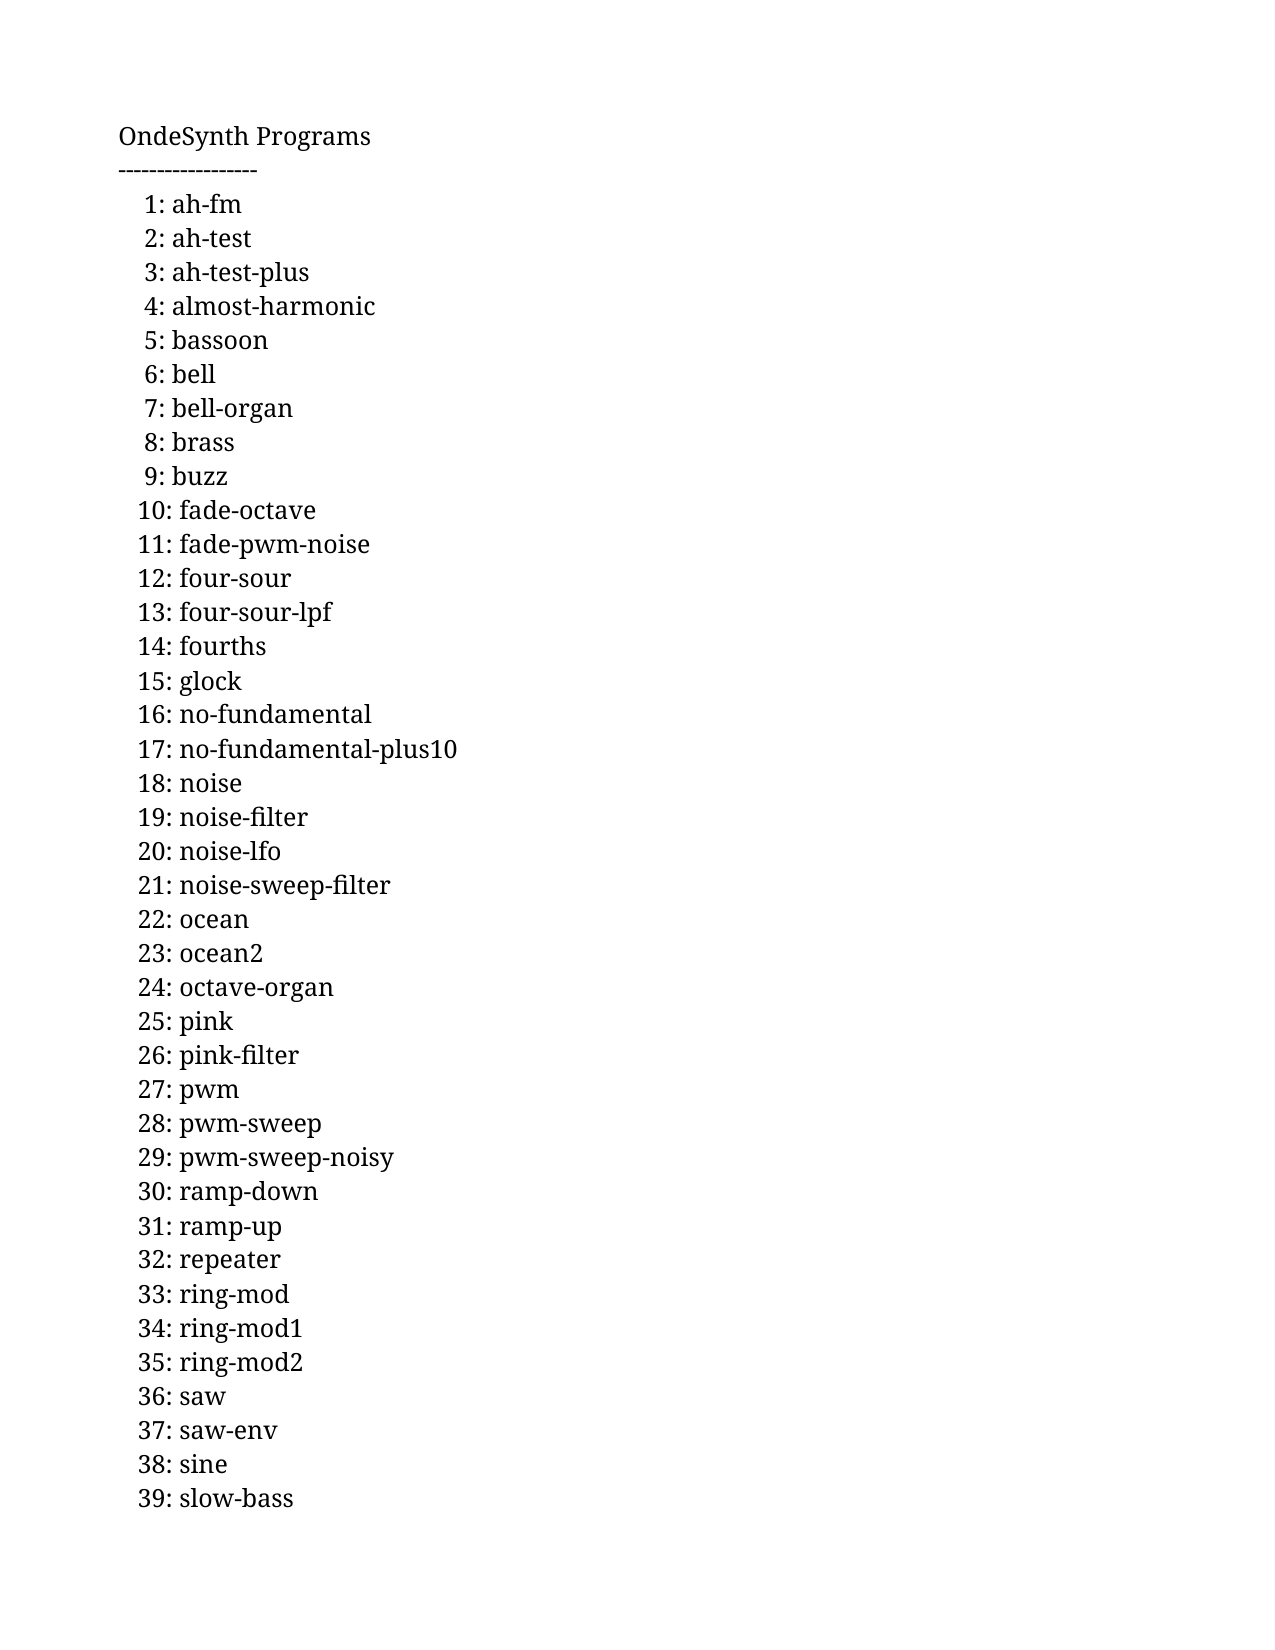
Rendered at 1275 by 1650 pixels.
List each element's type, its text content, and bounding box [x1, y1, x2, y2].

text 10: fade-octave [118, 493, 1157, 527]
text 22: ocean [118, 902, 1157, 936]
text 4: almost-harmonic [118, 288, 1157, 322]
text 30: ramp-down [118, 1174, 1157, 1208]
text 15: glock [118, 663, 1157, 697]
text 5: bassoon [118, 322, 1157, 357]
text 14: fourths [118, 629, 1157, 663]
text 7: bell-organ [118, 391, 1157, 425]
text 2: ah-test [118, 220, 1157, 254]
text 9: buzz [118, 459, 1157, 493]
text 39: slow-bass [118, 1481, 1157, 1515]
text 26: pink-filter [118, 1038, 1157, 1072]
text 36: saw [118, 1378, 1157, 1412]
text 17: no-fundamental-plus10 [118, 731, 1157, 765]
text 37: saw-env [118, 1412, 1157, 1447]
text 19: noise-filter [118, 799, 1157, 833]
text 27: pwm [118, 1072, 1157, 1106]
text 23: ocean2 [118, 936, 1157, 970]
text 34: ring-mod1 [118, 1310, 1157, 1344]
text 33: ring-mod [118, 1276, 1157, 1310]
text 12: four-sour [118, 561, 1157, 595]
text 31: ramp-up [118, 1208, 1157, 1242]
text 3: ah-test-plus [118, 254, 1157, 288]
text 18: noise [118, 765, 1157, 799]
text 28: pwm-sweep [118, 1106, 1157, 1140]
text 21: noise-sweep-filter [118, 867, 1157, 902]
text 29: pwm-sweep-noisy [118, 1140, 1157, 1174]
text 20: noise-lfo [118, 833, 1157, 867]
text ------------------ [118, 152, 1157, 186]
text 25: pink [118, 1004, 1157, 1038]
text 35: ring-mod2 [118, 1344, 1157, 1378]
text 8: brass [118, 425, 1157, 459]
text 1: ah-fm [118, 186, 1157, 220]
text 11: fade-pwm-noise [118, 527, 1157, 561]
text 6: bell [118, 357, 1157, 391]
text 13: four-sour-lpf [118, 595, 1157, 629]
text 38: sine [118, 1447, 1157, 1481]
text 24: octave-organ [118, 970, 1157, 1004]
text 16: no-fundamental [118, 697, 1157, 731]
text 32: repeater [118, 1242, 1157, 1276]
text OndeSynth Programs [118, 118, 1157, 152]
